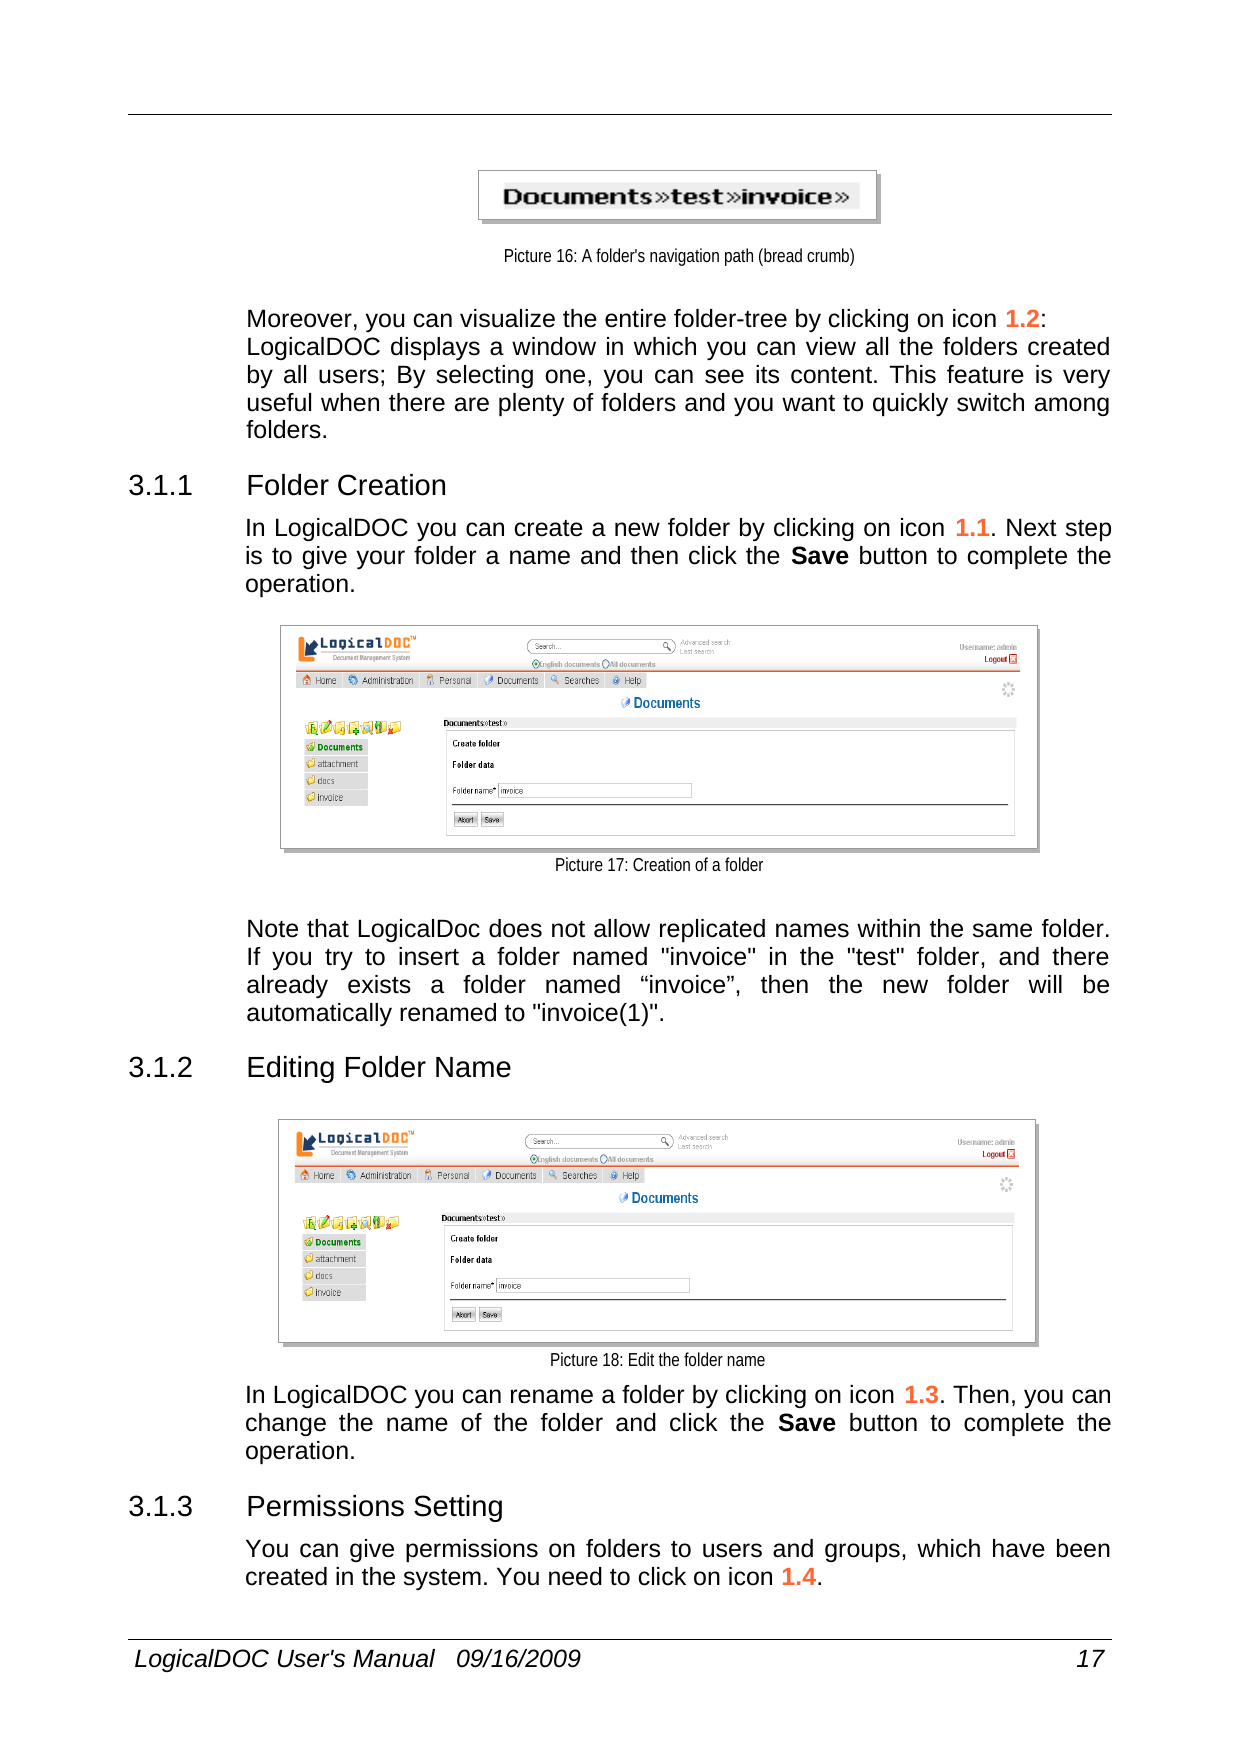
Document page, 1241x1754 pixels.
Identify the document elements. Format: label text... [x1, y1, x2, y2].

text Moreover, you can visualize the entire folder-tree by clicking on icon 1.2: [246, 304, 1112, 332]
text Picture 16: A folder's navigation path (bread crumb) [462, 243, 896, 266]
text You can give permissions on folders to users and groups, which have been created in the system. You need to click on icon 1.4. [245, 1535, 1112, 1591]
picture [296, 633, 1021, 839]
text In LogicalDOC you can rename a folder by clicking on icon 1.3. Then, you can change the name of the folder and click the Save button to complete the operation. [245, 1096, 1112, 1465]
text Picture 18: Edit the folder name [278, 1343, 1037, 1370]
picture [494, 178, 860, 211]
text Picture 17: Creation of a folder [279, 848, 1039, 876]
picture [294, 1128, 1019, 1334]
subtitle Permissions Setting [128, 1490, 1112, 1522]
text Note that LogicalDoc does not allow replicated names within the same folder. If you try to insert a folder named "invoice" in the "test" folder, and there already exists a folder named “invoice”, then the new folder will be automatically renamed to "invoice(1)". [246, 914, 1112, 1026]
text LogicalDOC displays a window in which you can view all the folders created by all users; By selecting one, you can see its content. This feature is very useful when there are plenty of folders and you want to quickly switch among folders. [246, 332, 1112, 444]
text In LogicalDOC you can create a new folder by clicking on icon 1.1. Next step is to give your folder a name and then click the Save button to complete the operation. [245, 514, 1112, 598]
subtitle Editing Folder Name [128, 1051, 1112, 1084]
subtitle Folder Creation [128, 469, 1112, 502]
